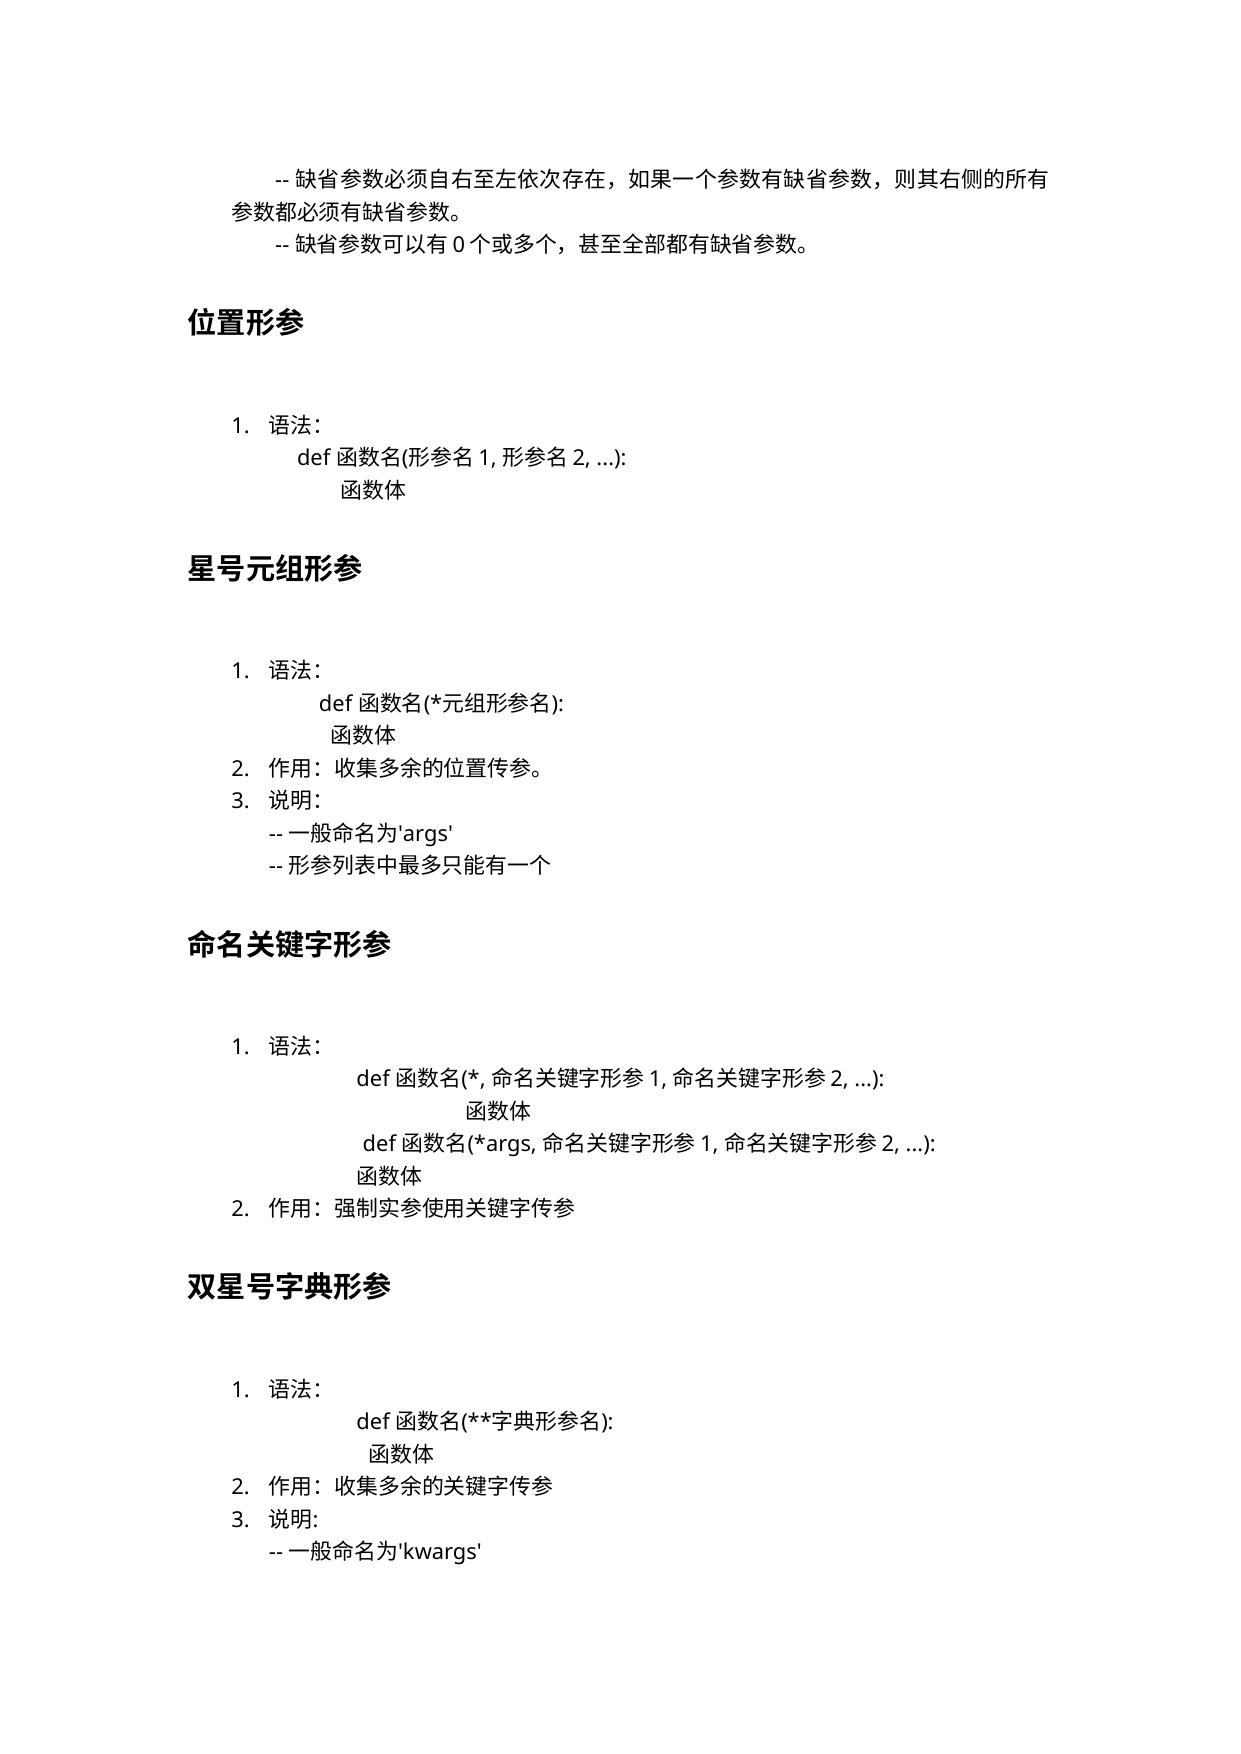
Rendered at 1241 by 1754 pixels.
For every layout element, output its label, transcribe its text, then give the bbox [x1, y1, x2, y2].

list def 函数名(*, 命名关键字形参1, 命名关键字形参2, ...): [269, 1061, 1053, 1093]
list 函数体 [269, 1437, 1053, 1469]
list 作用：强制实参使用关键字传参 [231, 1191, 1053, 1223]
text def 函数名(*args, 命名关键字形参1, 命名关键字形参2, ...): 函数体 [231, 1126, 1053, 1191]
subtitle 位置形参 [187, 289, 1053, 354]
text -- 缺省参数可以有0个或多个，甚至全部都有缺省参数。 [231, 227, 1053, 259]
list 语法： [231, 407, 1053, 440]
text 函数体 [297, 472, 1053, 505]
text def 函数名(形参名1, 形参名2, ...): [297, 440, 1053, 472]
list 说明： [231, 783, 1053, 816]
list -- 一般命名为'args' [269, 816, 1053, 848]
subtitle 星号元组形参 [187, 534, 1053, 599]
subtitle 命名关键字形参 [187, 910, 1053, 975]
list 函数体 [269, 1093, 1053, 1126]
list 语法： [231, 1372, 1053, 1404]
text def 函数名(*元组形参名): [319, 686, 1053, 718]
list -- 形参列表中最多只能有一个 [269, 848, 1053, 881]
list 语法： [231, 653, 1053, 686]
list -- 一般命名为'kwargs' [269, 1534, 1053, 1567]
subtitle 双星号字典形参 [187, 1253, 1053, 1318]
list 作用：收集多余的关键字传参 [231, 1469, 1053, 1502]
list 作用：收集多余的位置传参。 [231, 751, 1053, 783]
list 语法： [231, 1028, 1053, 1061]
text 函数体 [319, 718, 1053, 751]
list def 函数名(**字典形参名): [269, 1404, 1053, 1437]
list 说明: [231, 1502, 1053, 1534]
text -- 缺省参数必须自右至左依次存在，如果一个参数有缺省参数，则其右侧的所有参数都必须有缺省参数。 [231, 162, 1053, 227]
